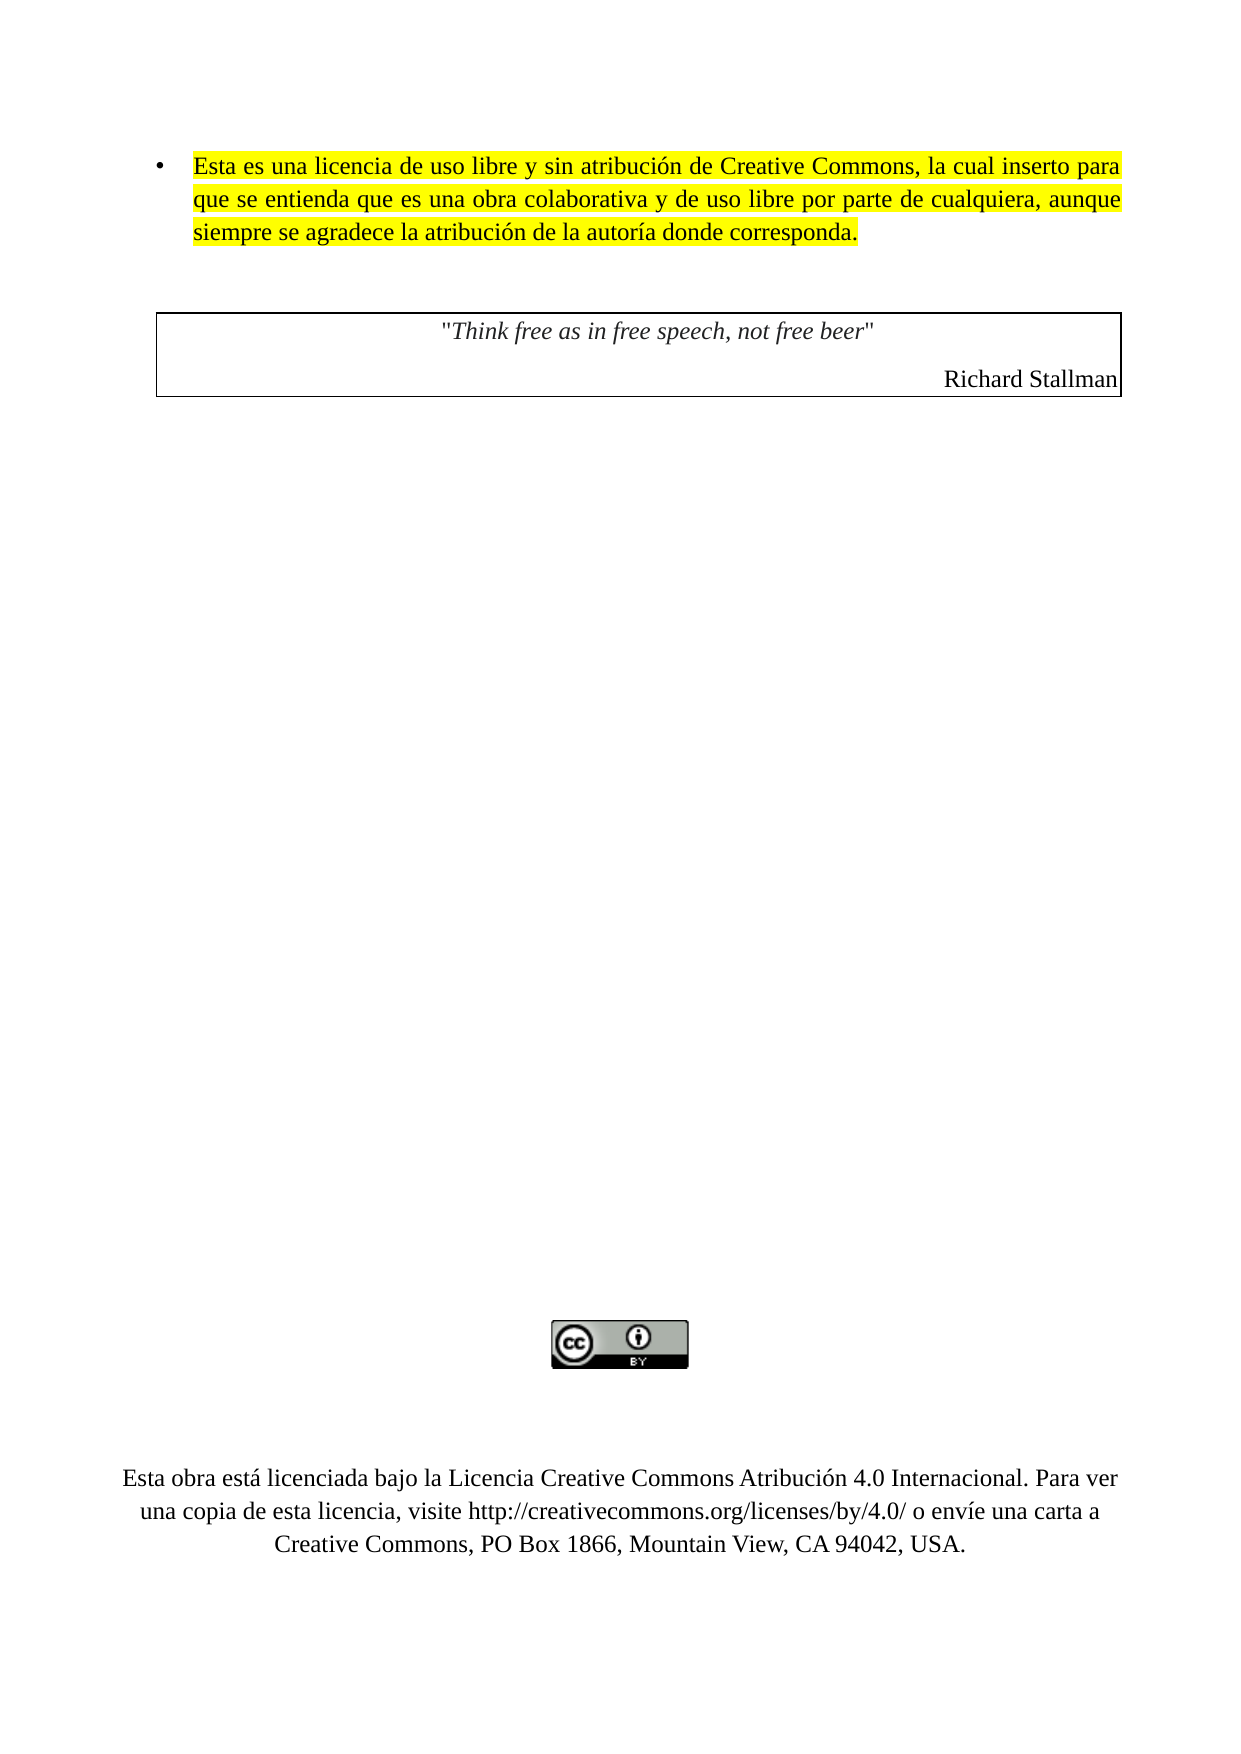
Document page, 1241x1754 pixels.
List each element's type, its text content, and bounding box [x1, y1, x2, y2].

list Richard Stallman [157, 359, 1120, 396]
list Esta es una licencia de uso libre y sin atribución de Creative Commons, la cual inserto para que se entienda que es una obra colaborativa y de uso libre por parte de cualquiera, aunque siempre se agradece la atribución de la autoría donde corresponda. [156, 151, 1122, 246]
list "Think free as in free speech, not free beer" [157, 314, 1120, 345]
picture [551, 1320, 689, 1369]
text Esta obra está licenciada bajo la Licencia Creative Commons Atribución 4.0 Internacional. Para ver una copia de esta licencia, visite http://creativecommons.org/licenses/by/4.0/ o envíe una carta a Creative Commons, PO Box 1866, Mountain View, CA 94042, USA. [118, 1463, 1122, 1558]
